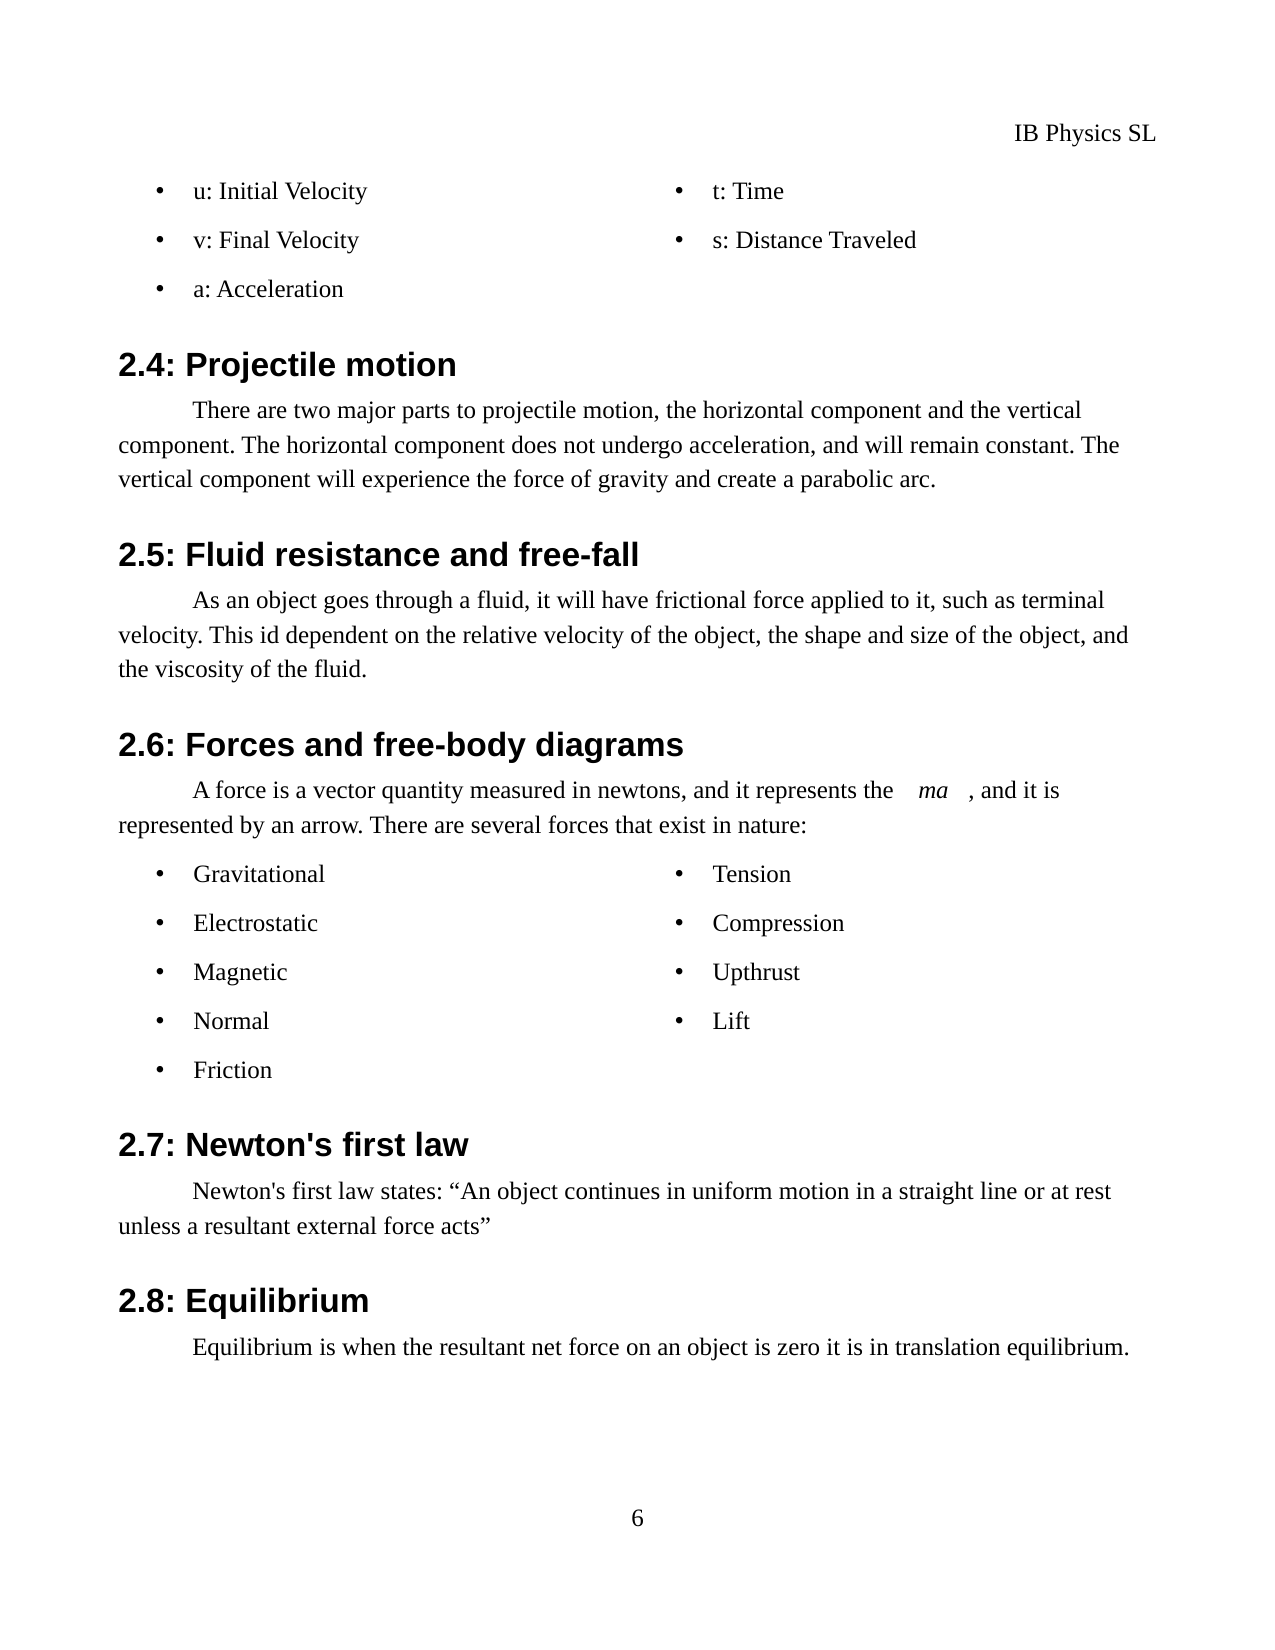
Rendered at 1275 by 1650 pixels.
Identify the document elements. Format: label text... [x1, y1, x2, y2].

subtitle 2.8: Equilibrium [118, 1281, 1157, 1319]
list Upthrust [675, 957, 1157, 986]
list Lift [675, 1006, 1157, 1035]
list Normal [156, 1006, 637, 1035]
list t: Time [675, 176, 1157, 205]
list Tension [675, 859, 1157, 888]
text Equilibrium is when the resultant net force on an object is zero it is in translation equilibrium. [118, 1332, 1157, 1361]
text There are two major parts to projectile motion, the horizontal component and the vertical component. The horizontal component does not undergo acceleration, and will remain constant. The vertical component will experience the force of gravity and create a parabolic arc. [118, 396, 1157, 493]
list s: Distance Traveled [675, 225, 1157, 254]
list v: Final Velocity [156, 225, 637, 254]
subtitle 2.5: Fluid resistance and free-fall [118, 534, 1157, 573]
text A force is a vector quantity measured in newtons, and it represents the , and it is represented by an arrow. There are several forces that exist in nature: [118, 776, 1157, 839]
list Gravitational [156, 859, 637, 888]
list Friction [156, 1055, 637, 1084]
subtitle 2.7: Newton's first law [118, 1125, 1157, 1164]
list a: Acceleration [156, 274, 637, 303]
subtitle 2.4: Projectile motion [118, 344, 1157, 383]
list Electrostatic [156, 908, 637, 937]
subtitle 2.6: Forces and free-body diagrams [118, 724, 1157, 763]
text As an object goes through a fluid, it will have frictional force applied to it, such as terminal velocity. This id dependent on the relative velocity of the object, the shape and size of the object, and the viscosity of the fluid. [118, 586, 1157, 683]
list Magnetic [156, 957, 637, 986]
list Compression [675, 908, 1157, 937]
list u: Initial Velocity [156, 176, 637, 205]
text Newton's first law states: “An object continues in uniform motion in a straight line or at rest unless a resultant external force acts” [118, 1176, 1157, 1239]
